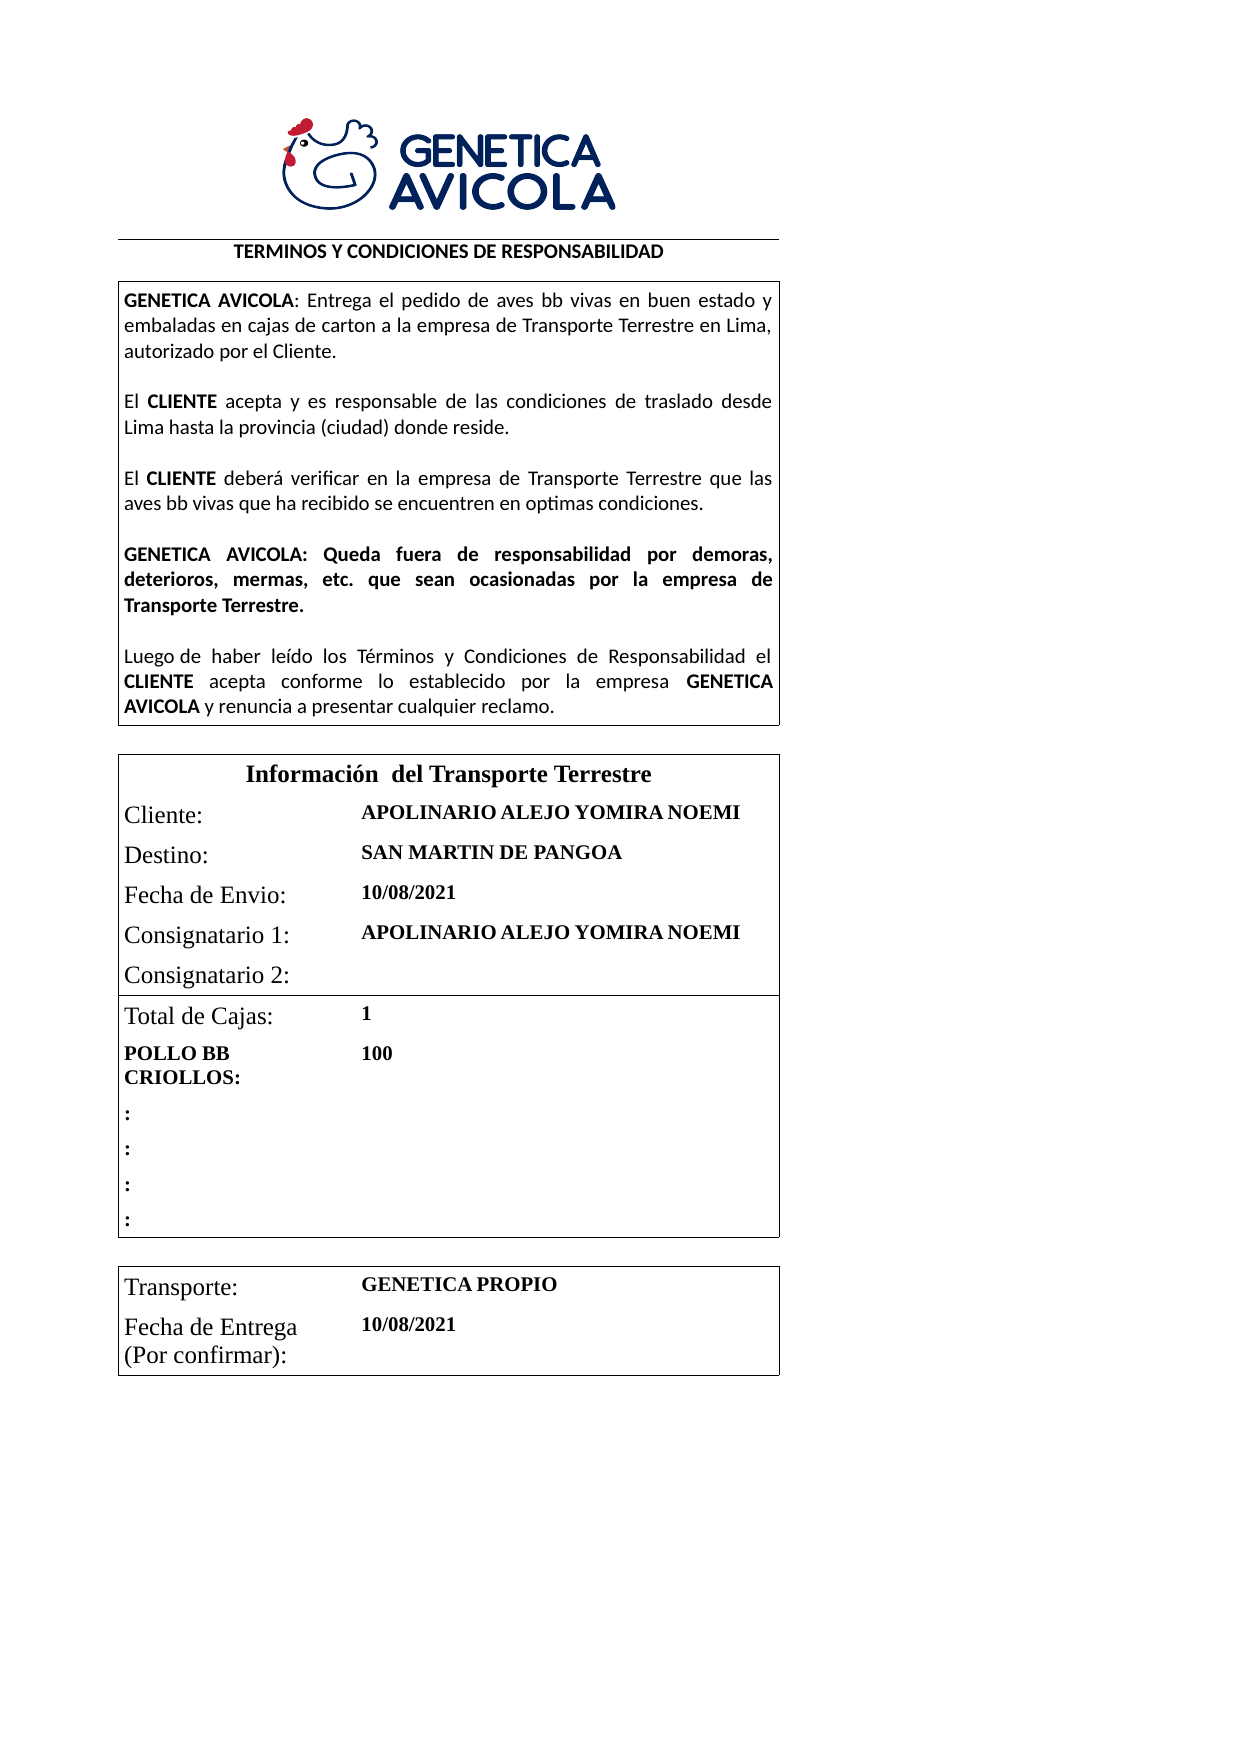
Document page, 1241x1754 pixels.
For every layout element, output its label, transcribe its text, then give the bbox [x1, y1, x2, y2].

table_cell [356, 1130, 779, 1166]
table_cell Destino: [119, 834, 356, 874]
table_cell : [119, 1166, 356, 1201]
table_cell GENETICA AVICOLA: Entrega el pedido de aves bb vivas en buen estado y embaladas en cajas de carton a la empresa de Transporte Terrestre en Lima, autorizado por el Cliente. El CLIENTE acepta y es responsable de las condiciones de traslado desde Lima hasta la provincia (ciudad) donde reside. El CLIENTE deberá verificar en la empresa de Transporte Terrestre que las aves bb vivas que ha recibido se encuentren en optimas condiciones. GENETICA AVICOLA: Queda fuera de responsabilidad por demoras, deterioros, mermas, etc. que sean ocasionadas por la empresa de Transporte Terrestre. Luego de haber leído los Términos y Condiciones de Responsabilidad el CLIENTE acepta conforme lo establecido por la empresa GENETICA AVICOLA y renuncia a presentar cualquier reclamo. [119, 282, 779, 725]
table_cell : [119, 1095, 356, 1130]
table_cell Cliente: [119, 794, 356, 834]
table_cell 100 [356, 1035, 779, 1095]
table_header TERMINOS Y CONDICIONES DE RESPONSABILIDAD [118, 240, 779, 281]
table_cell 1 [356, 996, 779, 1035]
table_cell POLLO BB CRIOLLOS: [119, 1035, 356, 1095]
table_cell [356, 955, 779, 995]
table_cell [356, 1201, 779, 1237]
table_cell 10/08/2021 [356, 874, 779, 914]
table_cell : [119, 1201, 356, 1237]
table_cell 10/08/2021 [356, 1306, 779, 1375]
table_cell Total de Cajas: [119, 996, 356, 1035]
table_cell APOLINARIO ALEJO YOMIRA NOEMI [356, 794, 779, 834]
table_cell [356, 1238, 779, 1266]
table_header Información del Transporte Terrestre [119, 755, 779, 794]
picture [282, 118, 616, 210]
table_cell Consignatario 2: [119, 955, 356, 995]
table_cell Transporte: [119, 1267, 356, 1306]
table_cell Fecha de Entrega (Por confirmar): [119, 1306, 356, 1375]
table_cell APOLINARIO ALEJO YOMIRA NOEMI [356, 915, 779, 955]
table_cell : [119, 1130, 356, 1166]
table_cell SAN MARTIN DE PANGOA [356, 834, 779, 874]
table_cell [356, 1166, 779, 1201]
table_cell [356, 1095, 779, 1130]
table_cell Consignatario 1: [119, 915, 356, 955]
table_cell GENETICA PROPIO [356, 1267, 779, 1306]
table_cell Fecha de Envio: [119, 874, 356, 914]
table_cell [118, 1238, 356, 1266]
